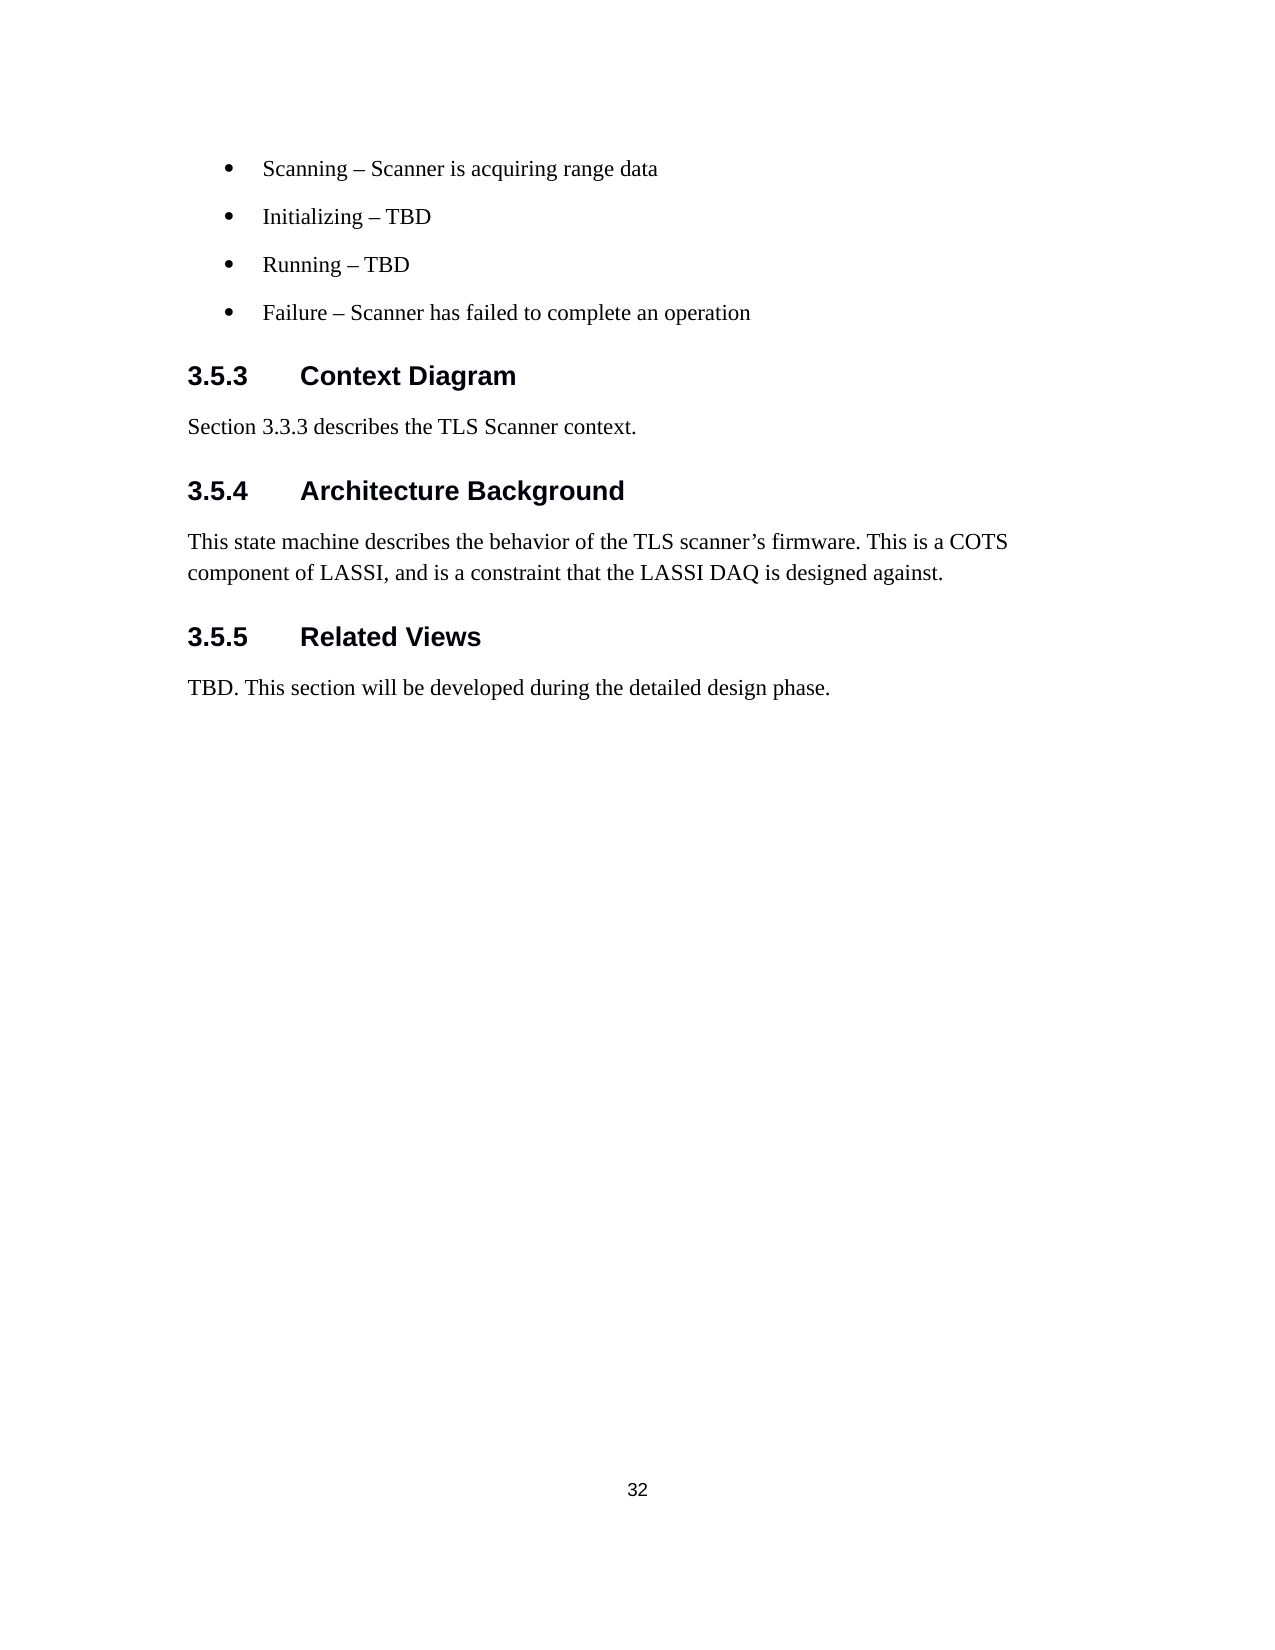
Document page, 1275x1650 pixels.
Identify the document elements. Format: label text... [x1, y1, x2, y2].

text Section 3.3.3 describes the TLS Scanner context. [187, 408, 1087, 439]
text TBD. This section will be developed during the detailed design phase. [187, 669, 1087, 700]
list Scanning – Scanner is acquiring range data [225, 150, 1087, 181]
subtitle Context Diagram [187, 356, 1087, 392]
text This state machine describes the behavior of the TLS scanner’s firmware. This is a COTS component of LASSI, and is a constraint that the LASSI DAQ is designed against. [187, 523, 1087, 585]
subtitle Architecture Background [187, 471, 1087, 506]
list Failure – Scanner has failed to complete an operation [225, 294, 1087, 325]
list Running – TBD [225, 246, 1087, 277]
list Initializing – TBD [225, 198, 1087, 229]
subtitle Related Views [187, 617, 1087, 652]
